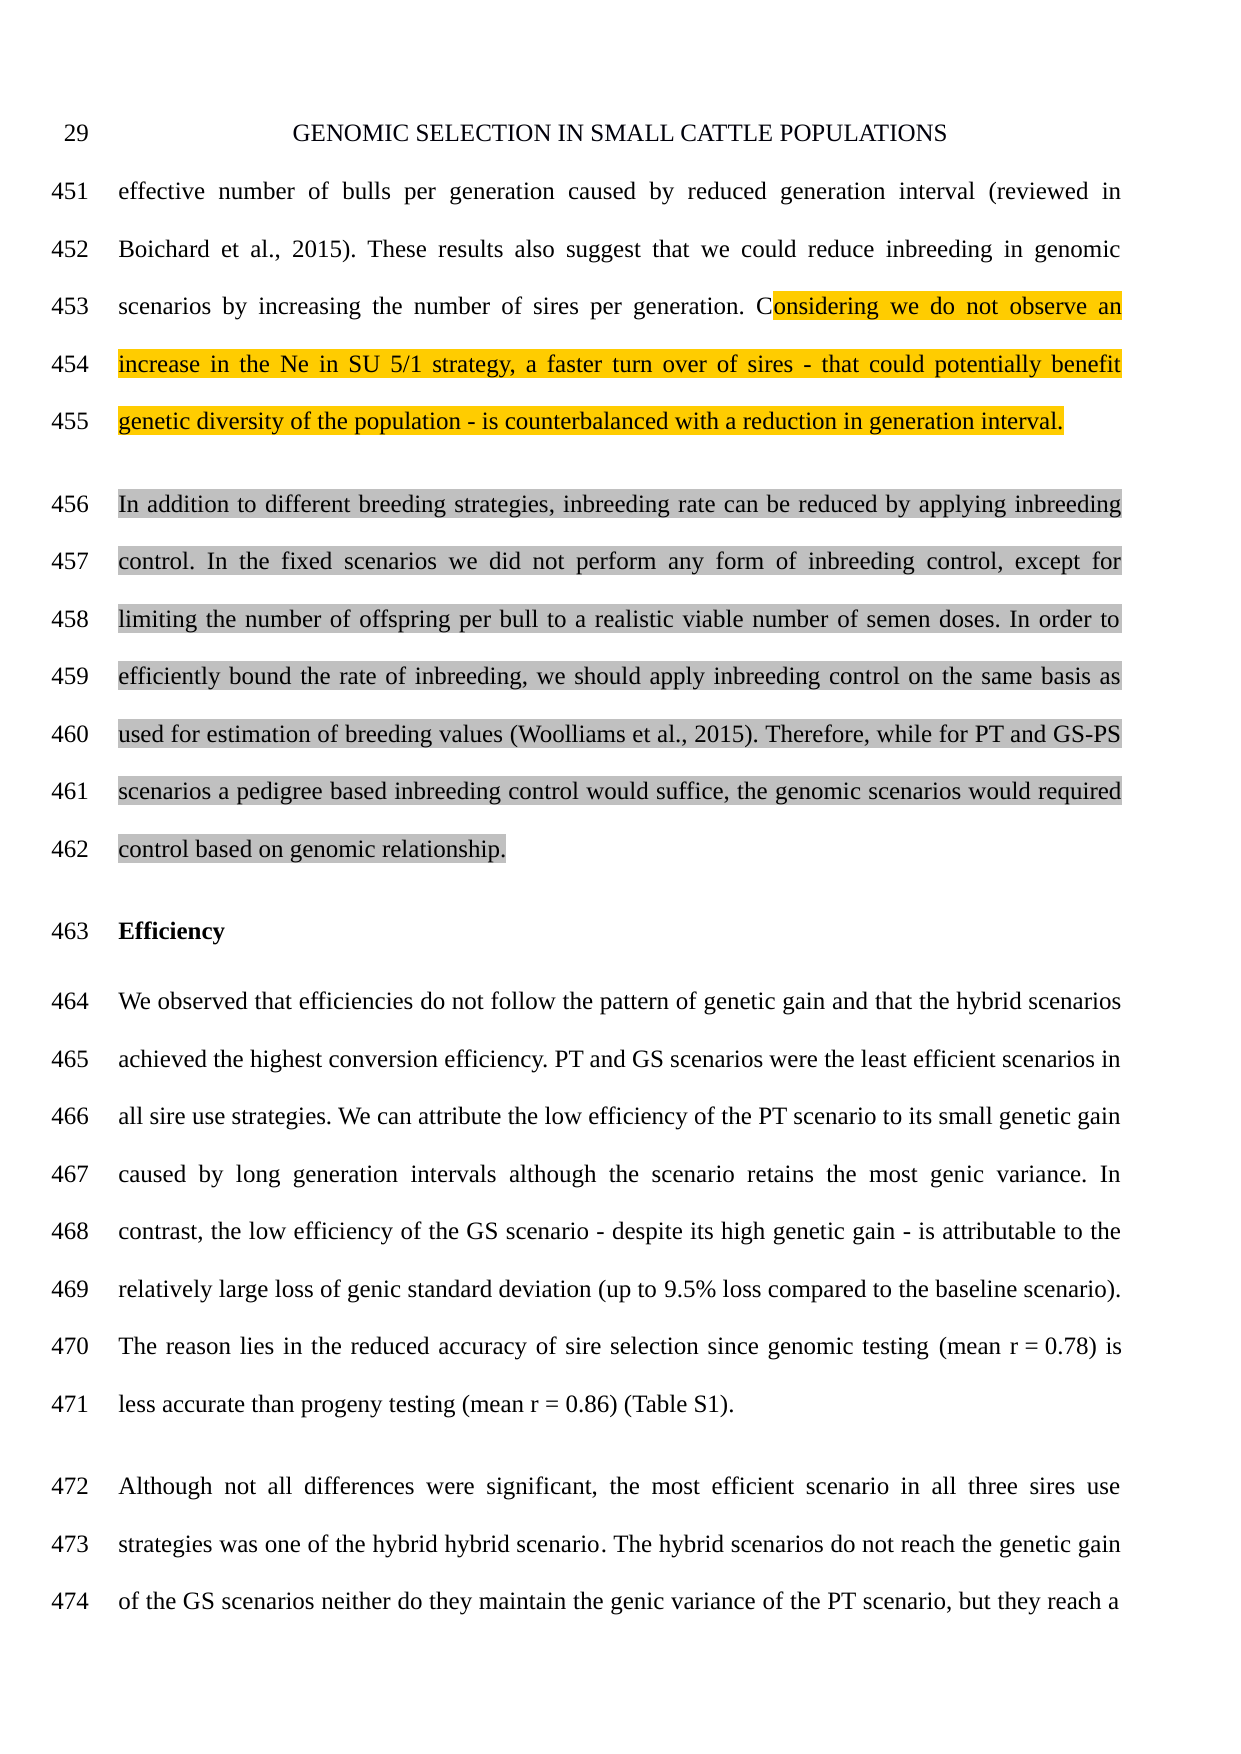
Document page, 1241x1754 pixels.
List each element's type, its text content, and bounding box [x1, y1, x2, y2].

text In addition to different breeding strategies, inbreeding rate can be reduced by applying inbreeding control. In the fixed scenarios we did not perform any form of inbreeding control, except for limiting the number of offspring per bull to a realistic viable number of semen doses. In order to efficiently bound the rate of inbreeding, we should apply inbreeding control on the same basis as used for estimation of breeding values (Woolliams et al., 2015). Therefore, while for PT and GS-PS scenarios a pedigree based inbreeding control would suffice, the genomic scenarios would required control based on genomic relationship. [118, 489, 1122, 863]
text We observed that efficiencies do not follow the pattern of genetic gain and that the hybrid scenarios achieved the highest conversion efficiency. PT and GS scenarios were the least efficient scenarios in all sire use strategies. We can attribute the low efficiency of the PT scenario to its small genetic gain caused by long generation intervals although the scenario retains the most genic variance. In contrast, the low efficiency of the GS scenario - despite its high genetic gain - is attributable to the relatively large loss of genic standard deviation (up to 9.5% loss compared to the baseline scenario). The reason lies in the reduced accuracy of sire selection since genomic testing (mean r = 0.78) is less accurate than progeny testing (mean r = 0.86) (Table S1). [118, 986, 1122, 1418]
text Although not all differences were significant, the most efficient scenario in all three sires use strategies was one of the hybrid hybrid scenario. The hybrid scenarios do not reach the genetic gain of the GS scenarios neither do they maintain the genic variance of the PT scenario, but they reach a [118, 1471, 1122, 1615]
text effective number of bulls per generation caused by reduced generation interval (reviewed in Boichard et al., 2015). These results also suggest that we could reduce inbreeding in genomic scenarios by increasing the number of sires per generation. Considering we do not observe an increase in the Ne in SU 5/1 strategy, a faster turn over of sires - that could potentially benefit genetic diversity of the population - is counterbalanced with a reduction in generation interval. [118, 176, 1122, 435]
subtitle Efficiency [118, 916, 1122, 945]
